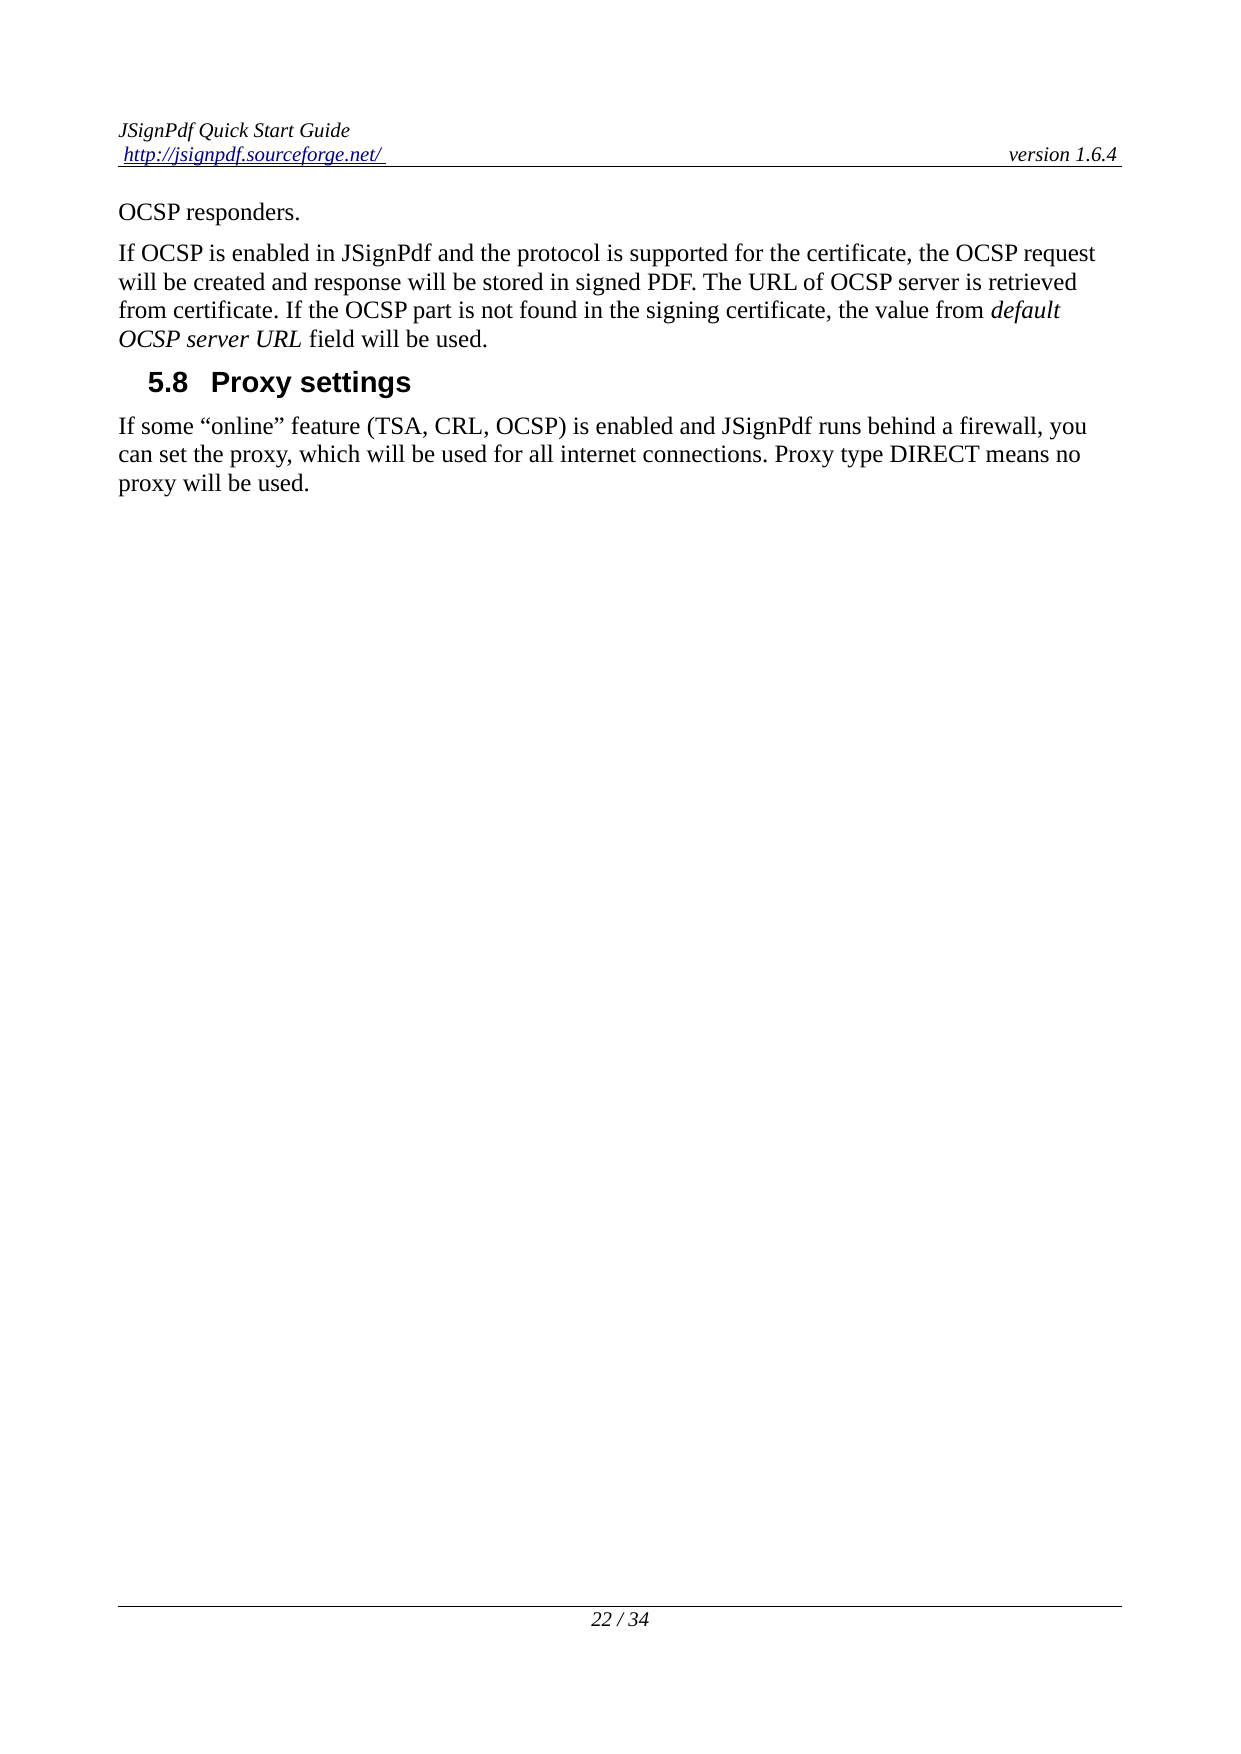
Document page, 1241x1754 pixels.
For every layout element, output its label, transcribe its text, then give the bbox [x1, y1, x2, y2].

text If OCSP is enabled in JSignPdf and the protocol is supported for the certificate, the OCSP request will be created and response will be stored in signed PDF. The URL of OCSP server is retrieved from certificate. If the OCSP part is not found in the signing certificate, the value from default OCSP server URL field will be used. [118, 238, 1122, 353]
subtitle Proxy settings [148, 366, 1116, 399]
text If some “online” feature (TSA, CRL, OCSP) is enabled and JSignPdf runs behind a firewall, you can set the proxy, which will be used for all internet connections. Proxy type DIRECT means no proxy will be used. [118, 411, 1122, 497]
text OCSP responders. [118, 197, 1122, 226]
